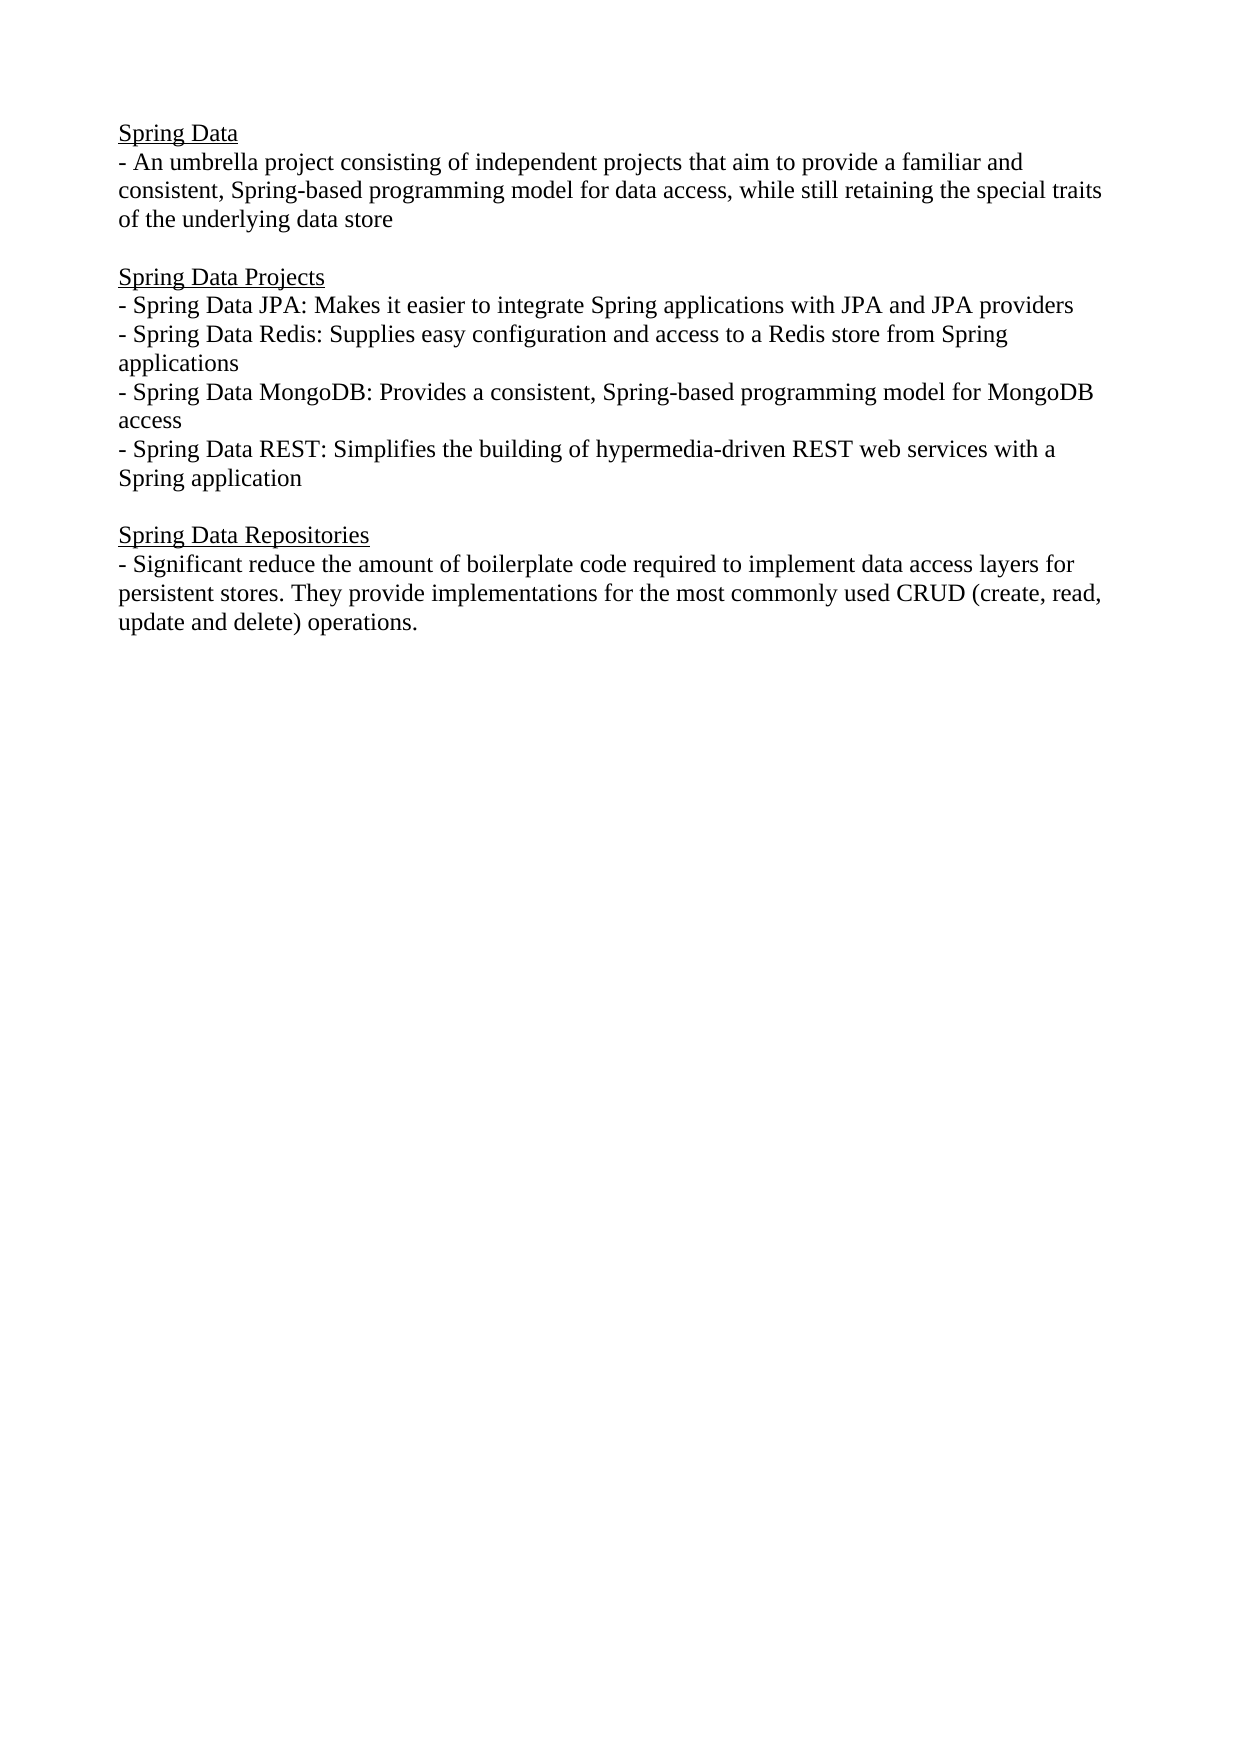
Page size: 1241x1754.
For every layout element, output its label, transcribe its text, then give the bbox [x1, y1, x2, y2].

text - Spring Data MongoDB: Provides a consistent, Spring-based programming model for MongoDB access [118, 377, 1122, 434]
text - An umbrella project consisting of independent projects that aim to provide a familiar and consistent, Spring-based programming model for data access, while still retaining the special traits of the underlying data store [118, 147, 1122, 233]
text Spring Data [118, 118, 1122, 147]
text - Spring Data Redis: Supplies easy configuration and access to a Redis store from Spring applications [118, 319, 1122, 377]
text - Spring Data JPA: Makes it easier to integrate Spring applications with JPA and JPA providers [118, 291, 1122, 319]
text Spring Data Projects [118, 262, 1122, 291]
text - Significant reduce the amount of boilerplate code required to implement data access layers for persistent stores. They provide implementations for the most commonly used CRUD (create, read, update and delete) operations. [118, 549, 1122, 636]
text Spring Data Repositories [118, 521, 1122, 549]
text - Spring Data REST: Simplifies the building of hypermedia-driven REST web services with a Spring application [118, 434, 1122, 492]
